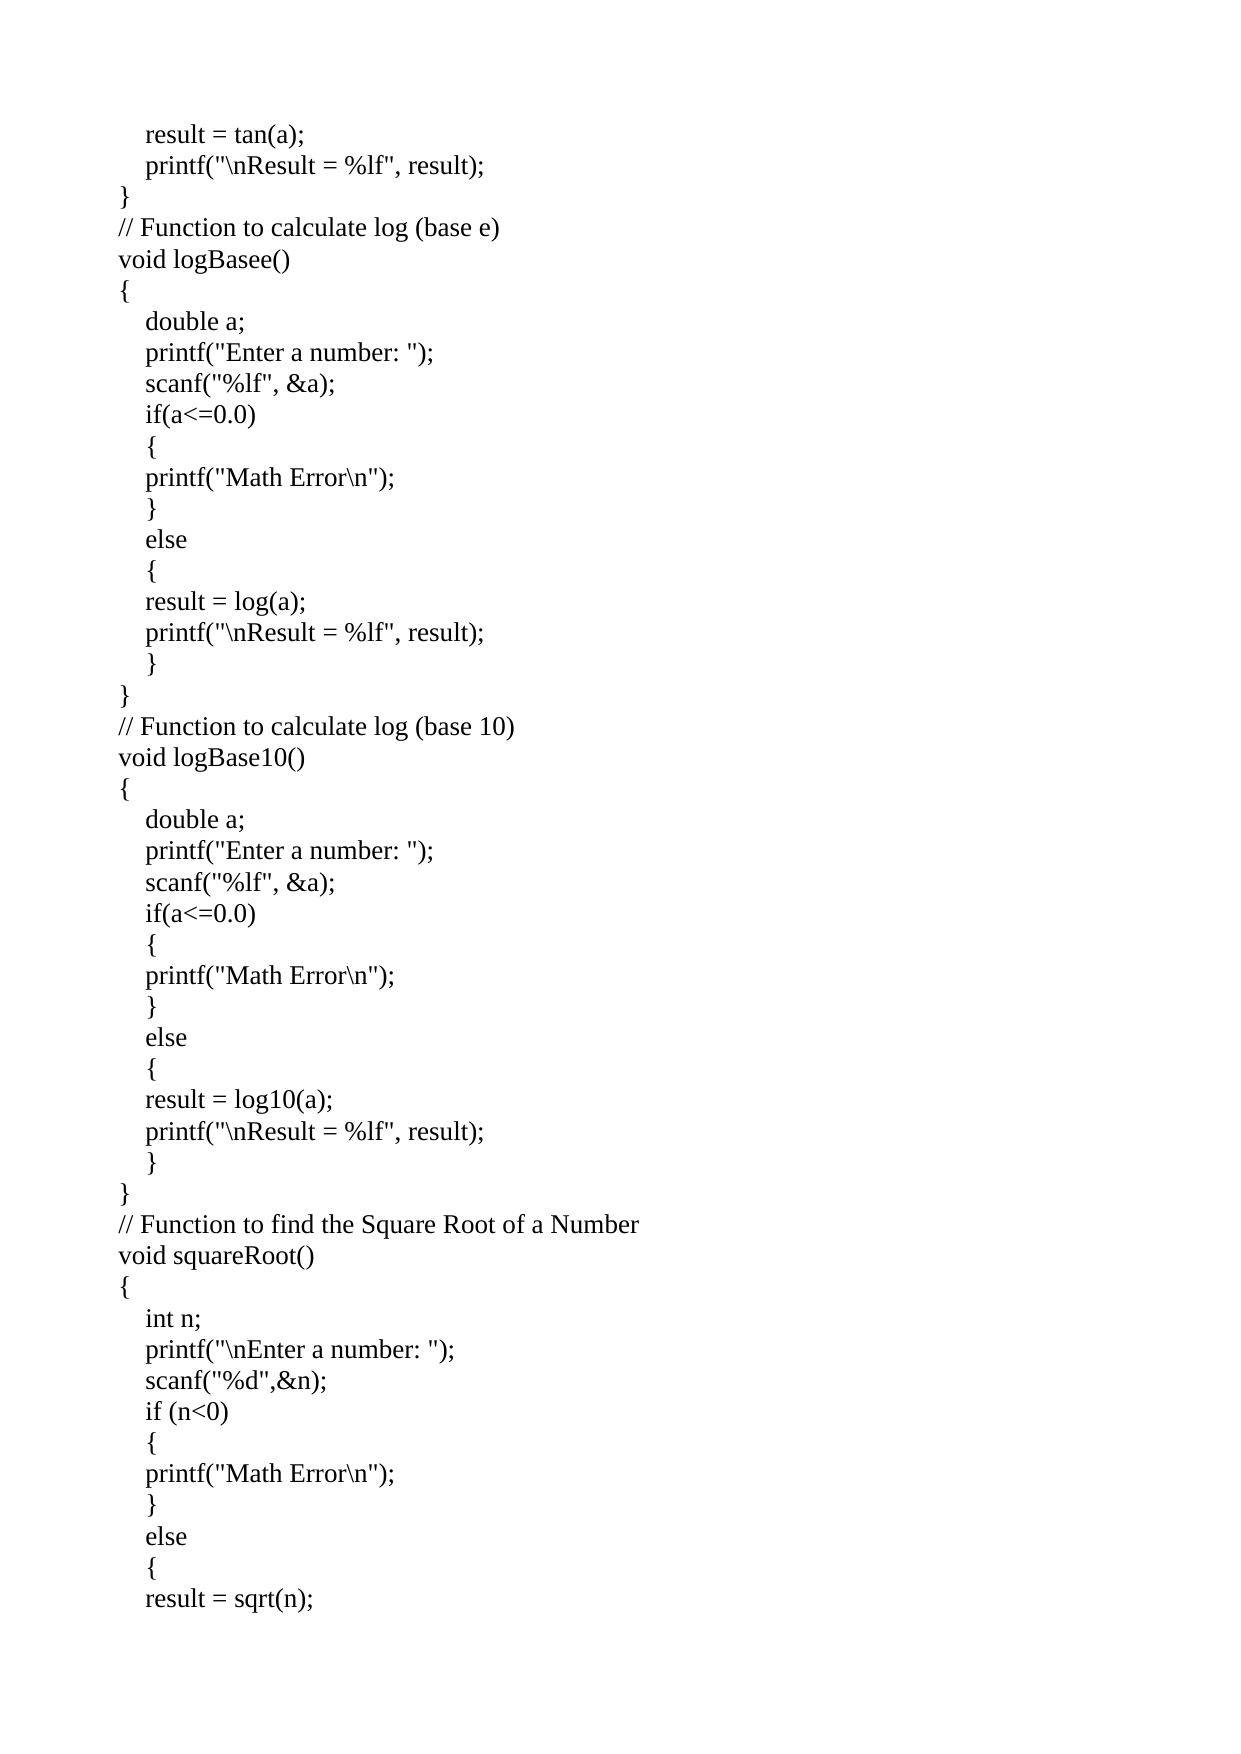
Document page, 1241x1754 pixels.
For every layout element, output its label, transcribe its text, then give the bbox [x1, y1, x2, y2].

text scanf("%d",&n); [118, 1364, 1122, 1395]
text double a; [118, 803, 1122, 834]
text // Function to calculate log (base e) [118, 212, 1122, 243]
text { [118, 772, 1122, 803]
text result = log(a); [118, 585, 1122, 616]
text printf("Math Error\n"); [118, 461, 1122, 492]
text scanf("%lf", &a); [118, 866, 1122, 897]
text double a; [118, 305, 1122, 336]
text { [118, 1052, 1122, 1084]
text printf("Enter a number: "); [118, 336, 1122, 367]
text } [118, 648, 1122, 679]
text printf("\nEnter a number: "); [118, 1333, 1122, 1364]
text printf("\nResult = %lf", result); [118, 616, 1122, 648]
text else [118, 523, 1122, 554]
text { [118, 429, 1122, 461]
text if (n<0) [118, 1395, 1122, 1426]
text void logBasee() [118, 243, 1122, 274]
text printf("Enter a number: "); [118, 834, 1122, 866]
text { [118, 1551, 1122, 1582]
text { [118, 274, 1122, 305]
text printf("\nResult = %lf", result); [118, 149, 1122, 180]
text scanf("%lf", &a); [118, 367, 1122, 398]
text // Function to find the Square Root of a Number [118, 1208, 1122, 1239]
text result = sqrt(n); [118, 1582, 1122, 1613]
text } [118, 1488, 1122, 1520]
text result = tan(a); [118, 118, 1122, 149]
text printf("Math Error\n"); [118, 1457, 1122, 1488]
text if(a<=0.0) [118, 897, 1122, 928]
text // Function to calculate log (base 10) [118, 710, 1122, 741]
text result = log10(a); [118, 1084, 1122, 1115]
text printf("Math Error\n"); [118, 959, 1122, 990]
text { [118, 554, 1122, 585]
text printf("\nResult = %lf", result); [118, 1115, 1122, 1146]
text } [118, 180, 1122, 212]
text void logBase10() [118, 741, 1122, 772]
text } [118, 990, 1122, 1021]
text { [118, 1271, 1122, 1302]
text } [118, 1146, 1122, 1177]
text else [118, 1520, 1122, 1551]
text if(a<=0.0) [118, 398, 1122, 429]
text int n; [118, 1302, 1122, 1333]
text { [118, 1426, 1122, 1457]
text { [118, 928, 1122, 959]
text } [118, 1177, 1122, 1208]
text } [118, 679, 1122, 710]
text else [118, 1021, 1122, 1052]
text void squareRoot() [118, 1239, 1122, 1271]
text } [118, 492, 1122, 523]
